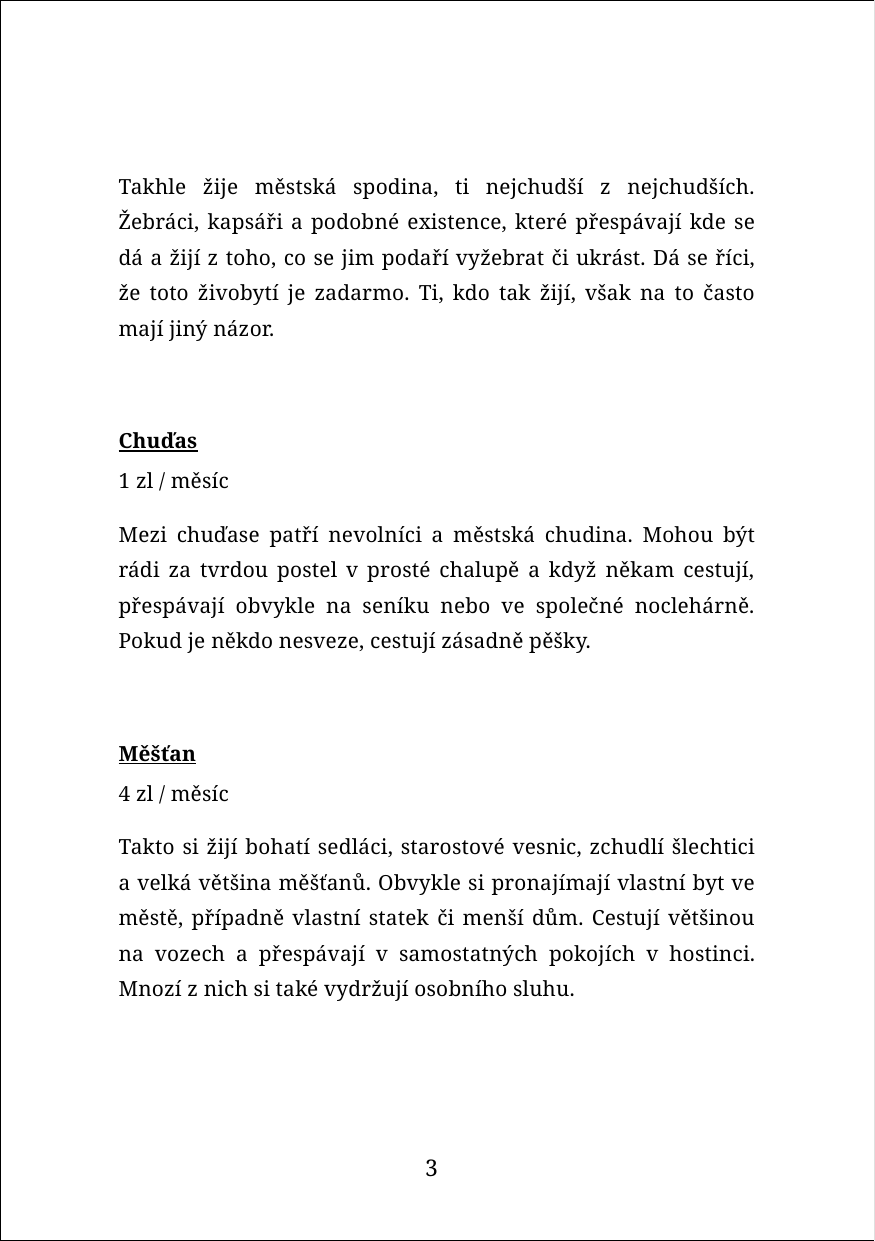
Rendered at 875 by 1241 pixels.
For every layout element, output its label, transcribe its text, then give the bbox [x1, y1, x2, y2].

text Takto si žijí bohatí sedláci, starostové vesnic, zchudlí šlechtici a velká většina měšťanů. Obvykle si pronajímají vlastní byt ve městě, případně vlastní statek či menší dům. Cestují většinou na vozech a přespávají v samostatných pokojích v hostinci. Mnozí z nich si také vydržují osobního sluhu. [118, 832, 756, 1003]
text 1 zl / měsíc [118, 466, 756, 495]
subtitle Chuďas [118, 426, 756, 455]
text Takhle žije městská spodina, ti nejchudší z nejchudších. Žebráci, kapsáři a podobné existence, které přespávají kde se dá a žijí z toho, co se jim podaří vyžebrat či ukrást. Dá se říci, že toto živobytí je zadarmo. Ti, kdo tak žijí, však na to často mají jiný názor. [118, 172, 756, 342]
text Mezi chuďase patří nevolníci a městská chudina. Mohou být rádi za tvrdou postel v prosté chalupě a když někam cestují, přespávají obvykle na seníku nebo ve společné noclehárně. Pokud je někdo nesveze, cestují zásadně pěšky. [118, 520, 756, 655]
text 4 zl / měsíc [118, 779, 756, 807]
subtitle Měšťan [118, 739, 756, 767]
